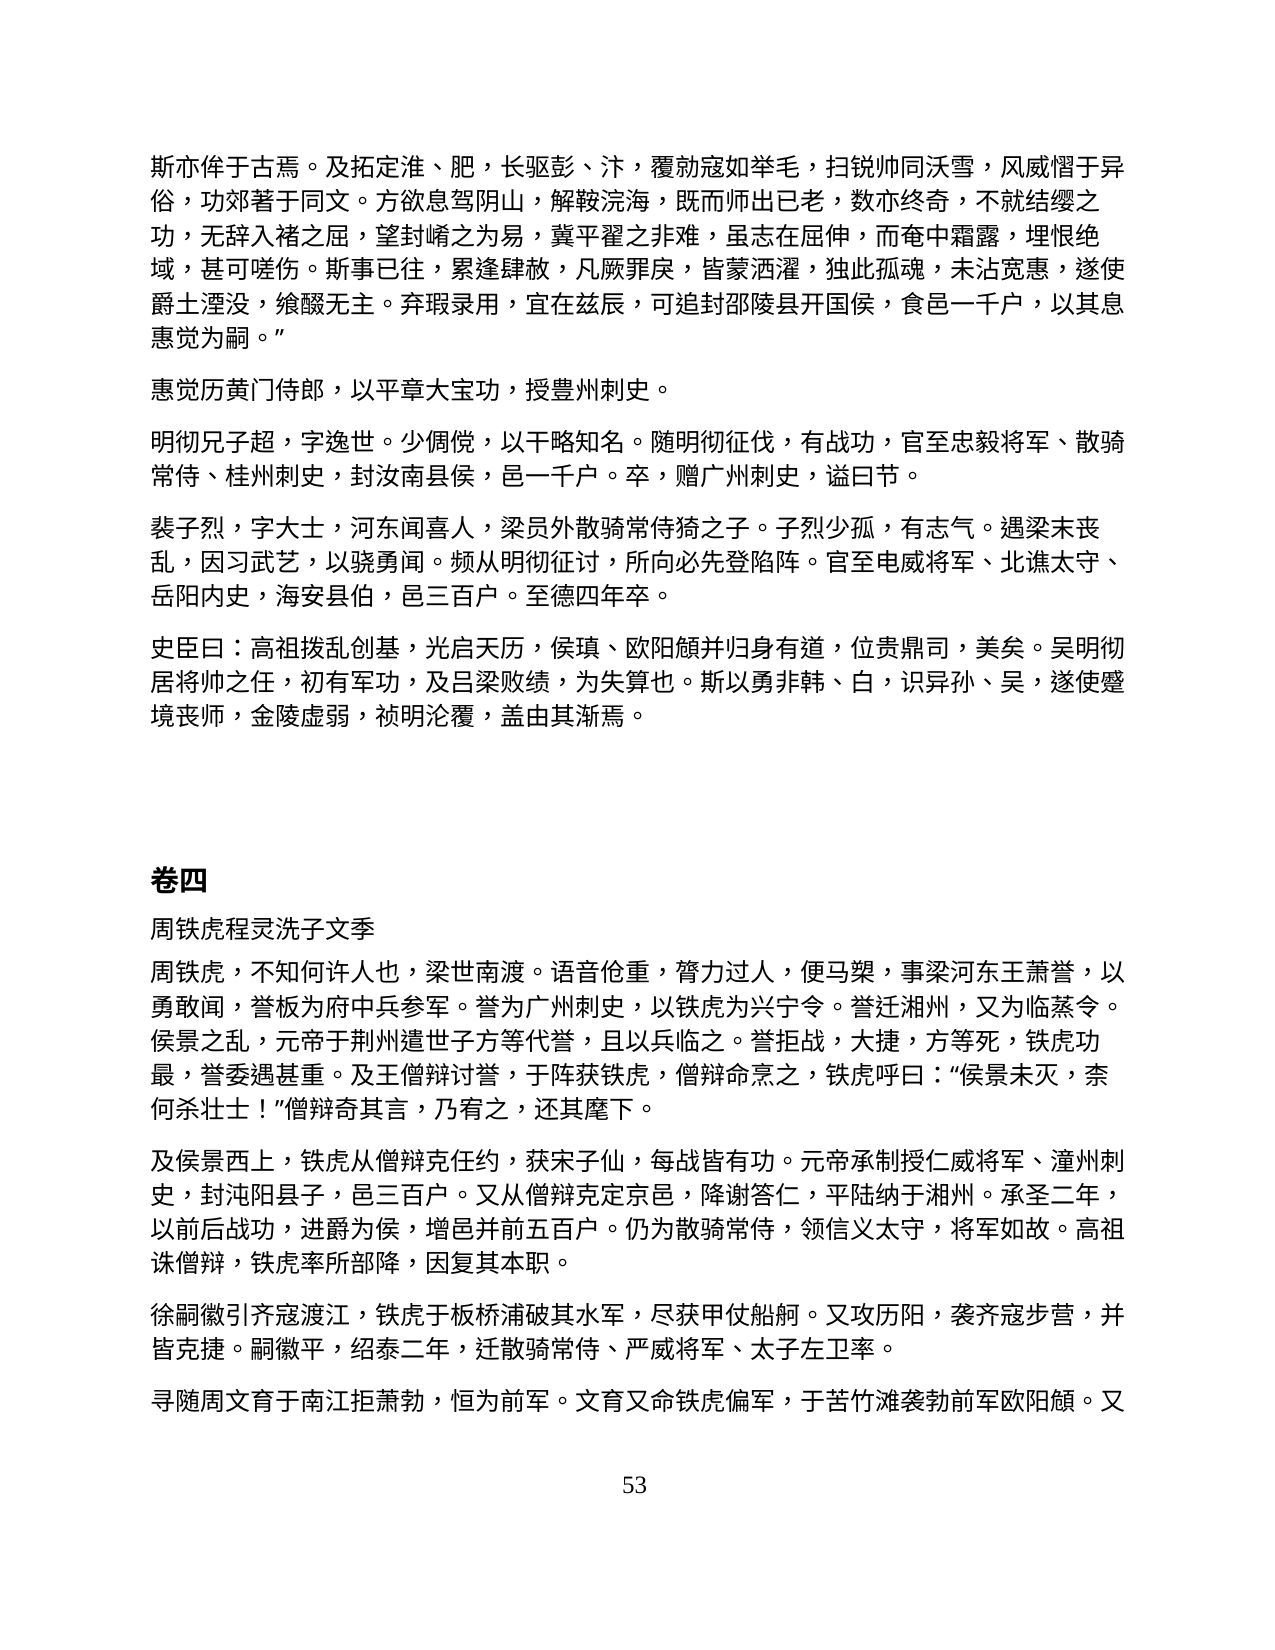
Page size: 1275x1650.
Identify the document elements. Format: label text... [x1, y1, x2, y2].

text 徐嗣徽引齐寇渡江，铁虎于板桥浦破其水军，尽获甲仗船舸。又攻历阳，袭齐寇步营，并皆克捷。嗣徽平，绍泰二年，迁散骑常侍、严威将军、太子左卫率。 [150, 1297, 1125, 1366]
text 明彻兄子超，字逸世。少倜傥，以干略知名。随明彻征伐，有战功，官至忠毅将军、散骑常侍、桂州刺史，封汝南县侯，邑一千户。卒，赠广州刺史，谥曰节。 [150, 424, 1125, 492]
text 裴子烈，字大士，河东闻喜人，梁员外散骑常侍猗之子。子烈少孤，有志气。遇梁末丧乱，因习武艺，以骁勇闻。频从明彻征讨，所向必先登陷阵。官至电威将军、北谯太守、岳阳内史，海安县伯，邑三百户。至德四年卒。 [150, 510, 1125, 612]
text 及侯景西上，铁虎从僧辩克任约，获宋子仙，每战皆有功。元帝承制授仁威将军、潼州刺史，封沌阳县子，邑三百户。又从僧辩克定京邑，降谢答仁，平陆纳于湘州。承圣二年，以前后战功，进爵为侯，增邑并前五百户。仍为散骑常侍，领信义太守，将军如故。高祖诛僧辩，铁虎率所部降，因复其本职。 [150, 1143, 1125, 1279]
text 惠觉历黄门侍郎，以平章大宝功，授豊州刺史。 [150, 372, 1125, 406]
text 寻随周文育于南江拒萧勃，恒为前军。文育又命铁虎偏军，于苦竹滩袭勃前军欧阳頠。又随文育西征王琳，于沌口败绩，铁虎与文育、侯安都并为琳所擒。琳引见诸将，与之语，唯铁虎辞气不屈，故琳尽宥文育之徒，独铁虎见害，时年四十九。高祖闻之，下诏曰：“天地之宝，所贵曰生，形魄之徒，所重唯命。至如捐生立节，效命酬恩，追远怀昔，信宜加等。散骑常侍、严威将军、太子左卫率、潼州刺史、领信义太守沌阳县开国侯铁虎，器局沈厚，风力勇壮，北讨南征，竭忠尽力。推锋江夏，致陷凶徒，神气弥雄，肆言无挠。岂直温序见害，方其理须，庞德临危，犹能瞋目。忠贞如此，恻怆兼深，可赠侍中、护军将军、青、冀二州刺史，加封一千户，并给鼓吹一部，侯如故。”天嘉五年，世祖又诏曰：“汉室功臣，形写宫观，魏朝猛将，名配宗祧，功烈所以长存，世代因之不朽。故侍中、护军将军、青、冀二州刺史沌阳县开国侯铁虎，诚节梗亮，力用雄敢，王业初基，行间累及，垂翅贼垒，正色寇庭，古之遗烈，有识同壮。陨身不屈，虽隆荣等，营魂易远，言追嘉惜。宜仰陪需寝，恭颁飨奠，可配食高祖庙庭。”子瑜嗣。 [150, 1383, 1125, 1418]
subtitle 卷四 [150, 860, 1125, 899]
text 周铁虎程灵洗子文季 [150, 912, 1125, 946]
text 周铁虎，不知何许人也，梁世南渡。语音伧重，膂力过人，便马槊，事梁河东王萧誉，以勇敢闻，誉板为府中兵参军。誉为广州刺史，以铁虎为兴宁令。誉迁湘州，又为临蒸令。侯景之乱，元帝于荆州遣世子方等代誉，且以兵临之。誉拒战，大捷，方等死，铁虎功最，誉委遇甚重。及王僧辩讨誉，于阵获铁虎，僧辩命烹之，铁虎呼曰：“侯景未灭，柰何杀壮士！”僧辩奇其言，乃宥之，还其麾下。 [150, 955, 1125, 1125]
text 斯亦侔于古焉。及拓定淮、肥，长驱彭、汴，覆勍寇如举毛，扫锐帅同沃雪，风威慴于异俗，功郊著于同文。方欲息驾阴山，解鞍浣海，既而师出已老，数亦终奇，不就结缨之功，无辞入褚之屈，望封崤之为易，冀平翟之非难，虽志在屈伸，而奄中霜露，埋恨绝域，甚可嗟伤。斯事已往，累逢肆赦，凡厥罪戾，皆蒙洒濯，独此孤魂，未沾宽惠，遂使爵土湮没，飨醊无主。弃瑕录用，宜在兹辰，可追封邵陵县开国侯，食邑一千户，以其息惠觉为嗣。” [150, 150, 1125, 354]
text 史臣曰：高祖拨乱创基，光启天历，侯瑱、欧阳頠并归身有道，位贵鼎司，美矣。吴明彻居将帅之任，初有军功，及吕梁败绩，为失算也。斯以勇非韩、白，识异孙、吴，遂使蹙境丧师，金陵虚弱，祯明沦覆，盖由其渐焉。 [150, 630, 1125, 733]
